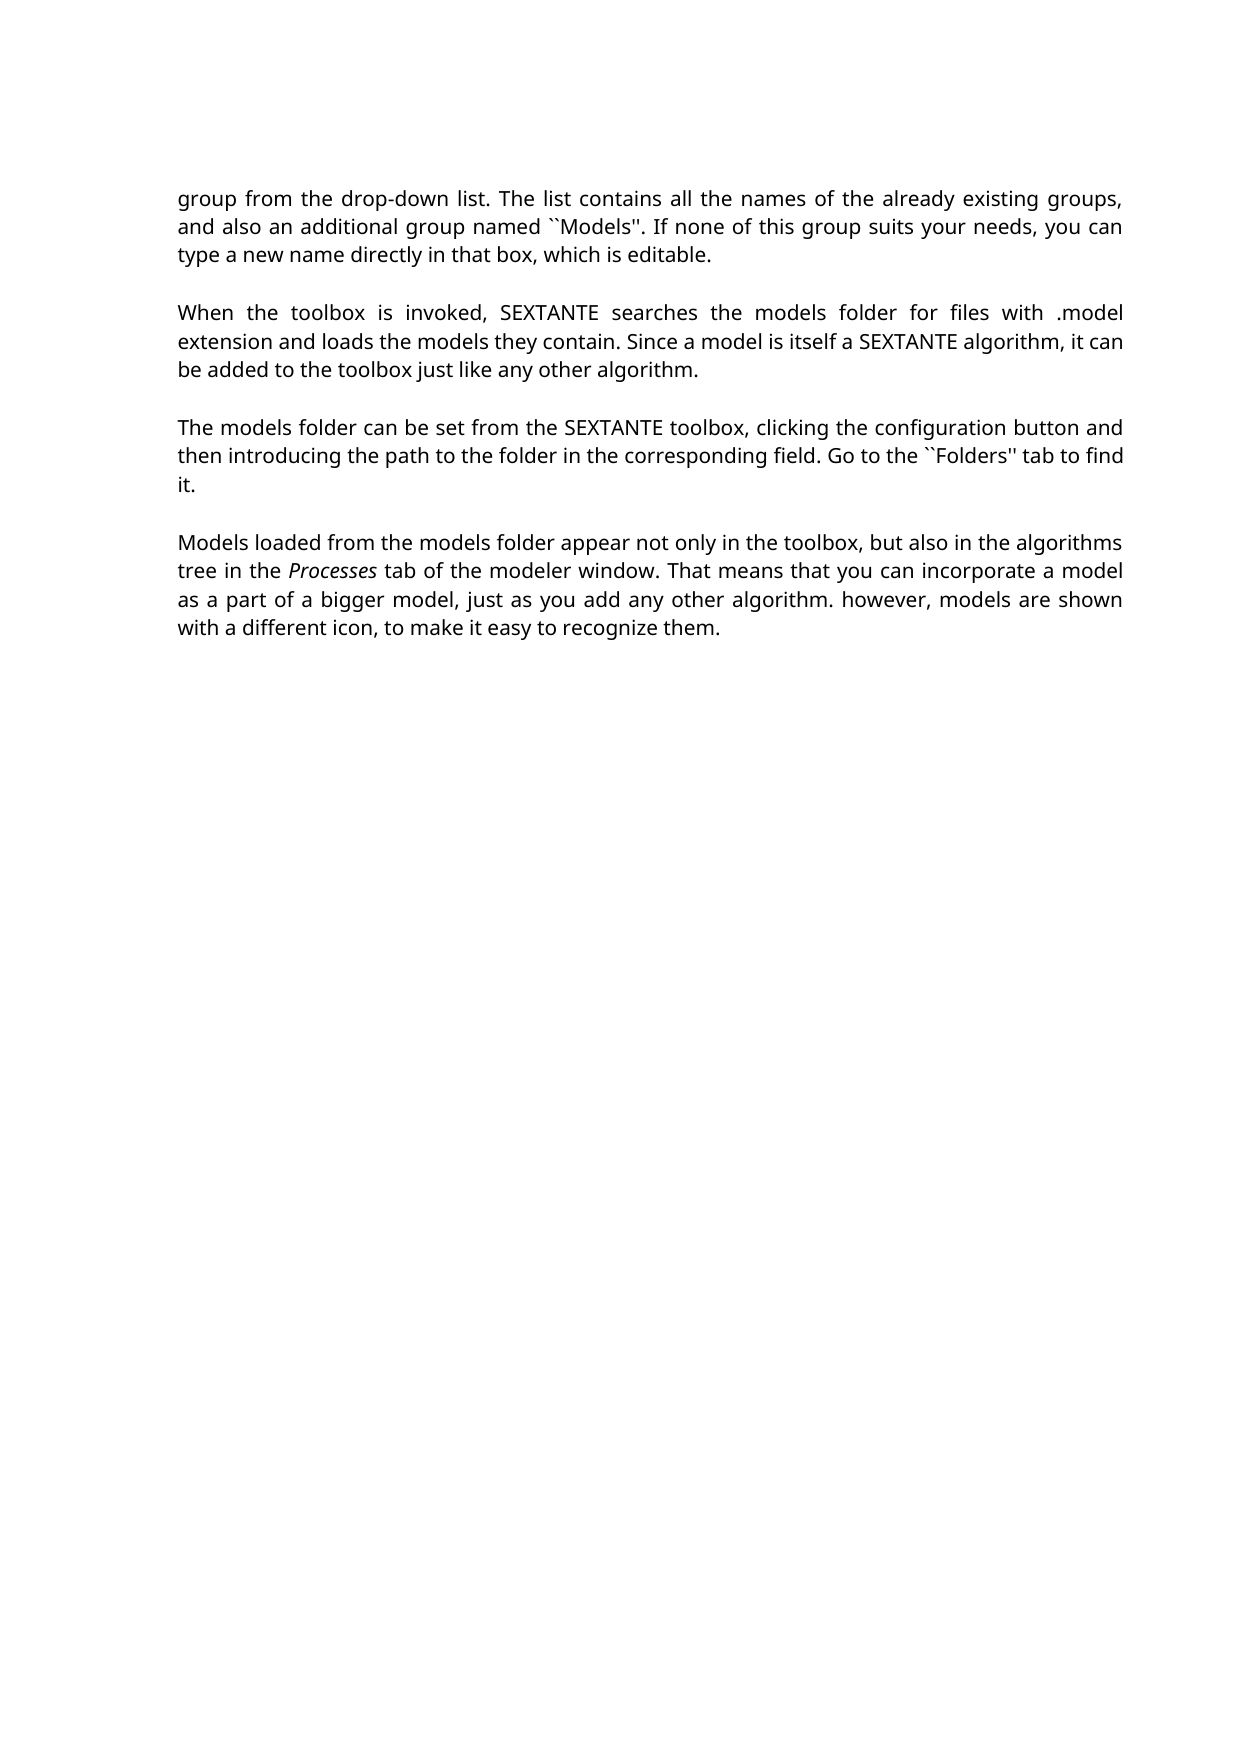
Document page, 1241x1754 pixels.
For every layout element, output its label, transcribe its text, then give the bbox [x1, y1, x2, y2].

text Models loaded from the models folder appear not only in the toolbox, but also in the algorithms tree in the Processes tab of the modeler window. That means that you can incorporate a model as a part of a bigger model, just as you add any other algorithm. however, models are shown with a different icon, to make it easy to recognize them. [177, 528, 1125, 642]
text group from the drop-down list. The list contains all the names of the already existing groups, and also an additional group named ``Models''. If none of this group suits your needs, you can type a new name directly in that box, which is editable. [177, 184, 1125, 269]
text When the toolbox is invoked, SEXTANTE searches the models folder for files with .model extension and loads the models they contain. Since a model is itself a SEXTANTE algorithm, it can be added to the toolbox just like any other algorithm. [177, 298, 1125, 384]
text The models folder can be set from the SEXTANTE toolbox, clicking the configuration button and then introducing the path to the folder in the corresponding field. Go to the ``Folders'' tab to find it. [177, 413, 1125, 498]
